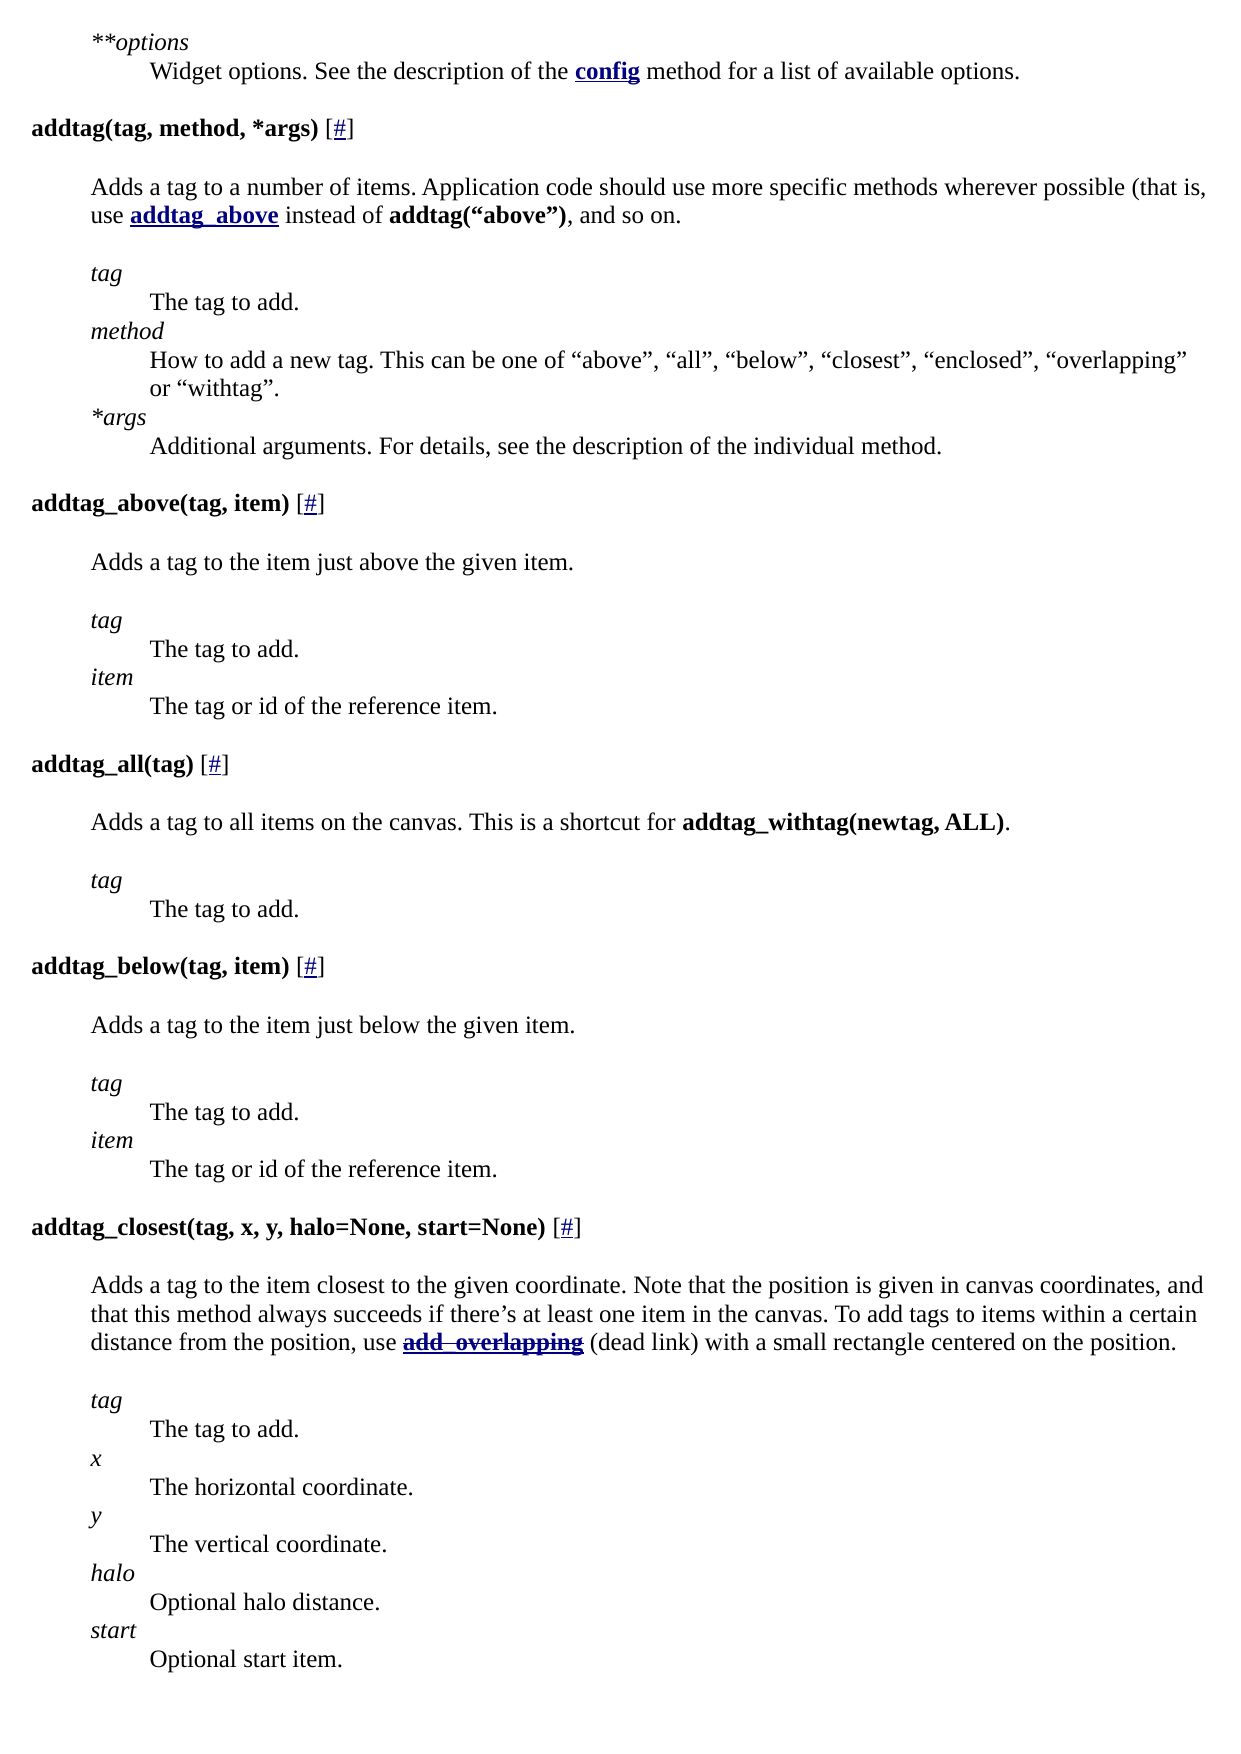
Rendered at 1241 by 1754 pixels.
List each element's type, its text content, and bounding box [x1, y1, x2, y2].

subtitle x [90, 1443, 1212, 1472]
subtitle item [90, 1125, 1212, 1154]
subtitle tag [90, 865, 1212, 894]
subtitle method [90, 316, 1212, 345]
subtitle addtag_above(tag, item) [#] [31, 488, 1212, 517]
list Optional start item. [149, 1644, 1212, 1673]
list The horizontal coordinate. [149, 1472, 1212, 1501]
list Widget options. See the description of the config method for a list of available options. [149, 56, 1212, 84]
subtitle addtag_closest(tag, x, y, halo=None, start=None) [#] [31, 1212, 1212, 1240]
list The vertical coordinate. [149, 1529, 1212, 1558]
subtitle tag [90, 1386, 1212, 1414]
subtitle tag [90, 258, 1212, 287]
subtitle addtag(tag, method, *args) [#] [31, 113, 1212, 142]
list The tag to add. [149, 894, 1212, 923]
list Adds a tag to a number of items. Application code should use more specific methods wherever possible (that is, use addtag_above instead of addtag(“above”), and so on. [90, 172, 1212, 229]
list The tag or id of the reference item. [149, 1154, 1212, 1183]
subtitle y [90, 1501, 1212, 1529]
list Adds a tag to the item just above the given item. [90, 547, 1212, 576]
list The tag or id of the reference item. [149, 691, 1212, 720]
list The tag to add. [149, 1097, 1212, 1125]
subtitle **options [90, 27, 1212, 56]
list Adds a tag to the item closest to the given coordinate. Note that the position is given in canvas coordinates, and that this method always succeeds if there’s at least one item in the canvas. To add tags to items within a certain distance from the position, use add_overlapping (dead link) with a small rectangle centered on the position. [90, 1270, 1212, 1356]
list The tag to add. [149, 1414, 1212, 1443]
list The tag to add. [149, 287, 1212, 316]
subtitle tag [90, 1068, 1212, 1097]
list Adds a tag to the item just below the given item. [90, 1010, 1212, 1038]
list The tag to add. [149, 634, 1212, 662]
subtitle *args [90, 402, 1212, 431]
subtitle item [90, 662, 1212, 691]
subtitle tag [90, 605, 1212, 634]
list Optional halo distance. [149, 1587, 1212, 1616]
subtitle halo [90, 1558, 1212, 1587]
subtitle addtag_below(tag, item) [#] [31, 951, 1212, 980]
subtitle addtag_all(tag) [#] [31, 749, 1212, 777]
list Adds a tag to all items on the canvas. This is a shortcut for addtag_withtag(newtag, ALL). [90, 807, 1212, 836]
list How to add a new tag. This can be one of “above”, “all”, “below”, “closest”, “enclosed”, “overlapping” or “withtag”. [149, 345, 1212, 402]
list Additional arguments. For details, see the description of the individual method. [149, 431, 1212, 460]
subtitle start [90, 1616, 1212, 1644]
